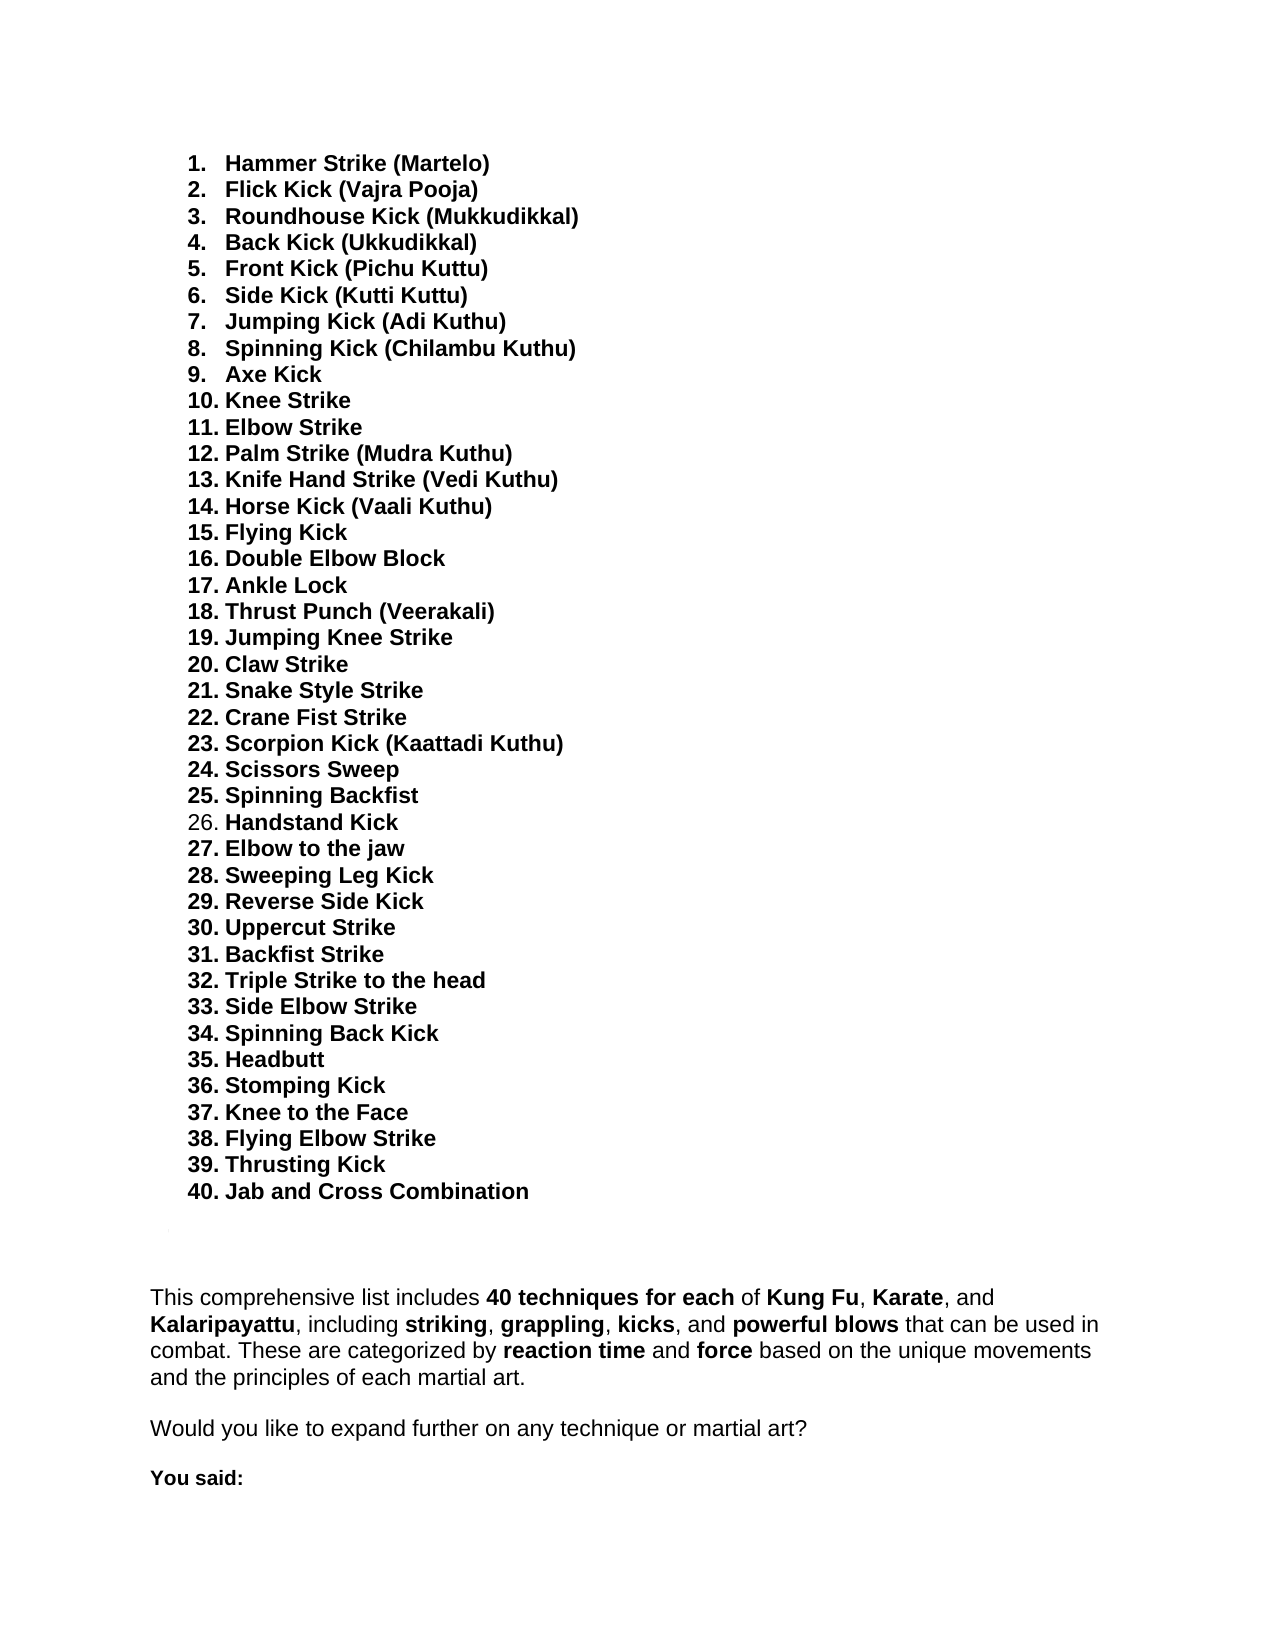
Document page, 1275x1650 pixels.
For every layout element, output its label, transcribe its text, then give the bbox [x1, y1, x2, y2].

list Double Elbow Block [187, 545, 1125, 572]
list Ankle Lock [187, 572, 1125, 598]
list Handstand Kick [187, 809, 1125, 835]
list Jumping Knee Strike [187, 624, 1125, 651]
list Hammer Strike (Martelo) [187, 150, 1125, 176]
list Uppercut Strike [187, 914, 1125, 941]
list Reverse Side Kick [187, 888, 1125, 914]
list Palm Strike (Mudra Kuthu) [187, 440, 1125, 466]
list Axe Kick [187, 361, 1125, 387]
list Elbow Strike [187, 413, 1125, 440]
list Flick Kick (Vajra Pooja) [187, 176, 1125, 203]
list Horse Kick (Vaali Kuthu) [187, 493, 1125, 519]
list Spinning Back Kick [187, 1020, 1125, 1046]
list Triple Strike to the head [187, 967, 1125, 993]
text Would you like to expand further on any technique or martial art? [150, 1415, 1125, 1441]
list Scissors Sweep [187, 756, 1125, 782]
list Knee Strike [187, 387, 1125, 413]
list Thrusting Kick [187, 1151, 1125, 1178]
list Jumping Kick (Adi Kuthu) [187, 308, 1125, 334]
list Headbutt [187, 1046, 1125, 1072]
list Sweeping Leg Kick [187, 862, 1125, 888]
list Elbow to the jaw [187, 835, 1125, 862]
list Knee to the Face [187, 1099, 1125, 1125]
list Scorpion Kick (Kaattadi Kuthu) [187, 730, 1125, 756]
list Flying Kick [187, 519, 1125, 545]
list Crane Fist Strike [187, 703, 1125, 730]
list Backfist Strike [187, 941, 1125, 967]
list Spinning Kick (Chilambu Kuthu) [187, 334, 1125, 361]
list Back Kick (Ukkudikkal) [187, 229, 1125, 255]
list Roundhouse Kick (Mukkudikkal) [187, 203, 1125, 229]
list Spinning Backfist [187, 782, 1125, 809]
list Side Elbow Strike [187, 993, 1125, 1020]
list Stomping Kick [187, 1072, 1125, 1099]
list Thrust Punch (Veerakali) [187, 598, 1125, 624]
list Claw Strike [187, 651, 1125, 677]
list Front Kick (Pichu Kuttu) [187, 255, 1125, 282]
text This comprehensive list includes 40 techniques for each of Kung Fu, Karate, and Kalaripayattu, including striking, grappling, kicks, and powerful blows that can be used in combat. These are categorized by reaction time and force based on the unique movements and the principles of each martial art. [150, 1284, 1125, 1390]
list Knife Hand Strike (Vedi Kuthu) [187, 466, 1125, 493]
list Flying Elbow Strike [187, 1125, 1125, 1151]
list Snake Style Strike [187, 677, 1125, 703]
list Jab and Cross Combination [187, 1178, 1125, 1204]
subtitle You said: [150, 1466, 1125, 1490]
list Side Kick (Kutti Kuttu) [187, 282, 1125, 308]
